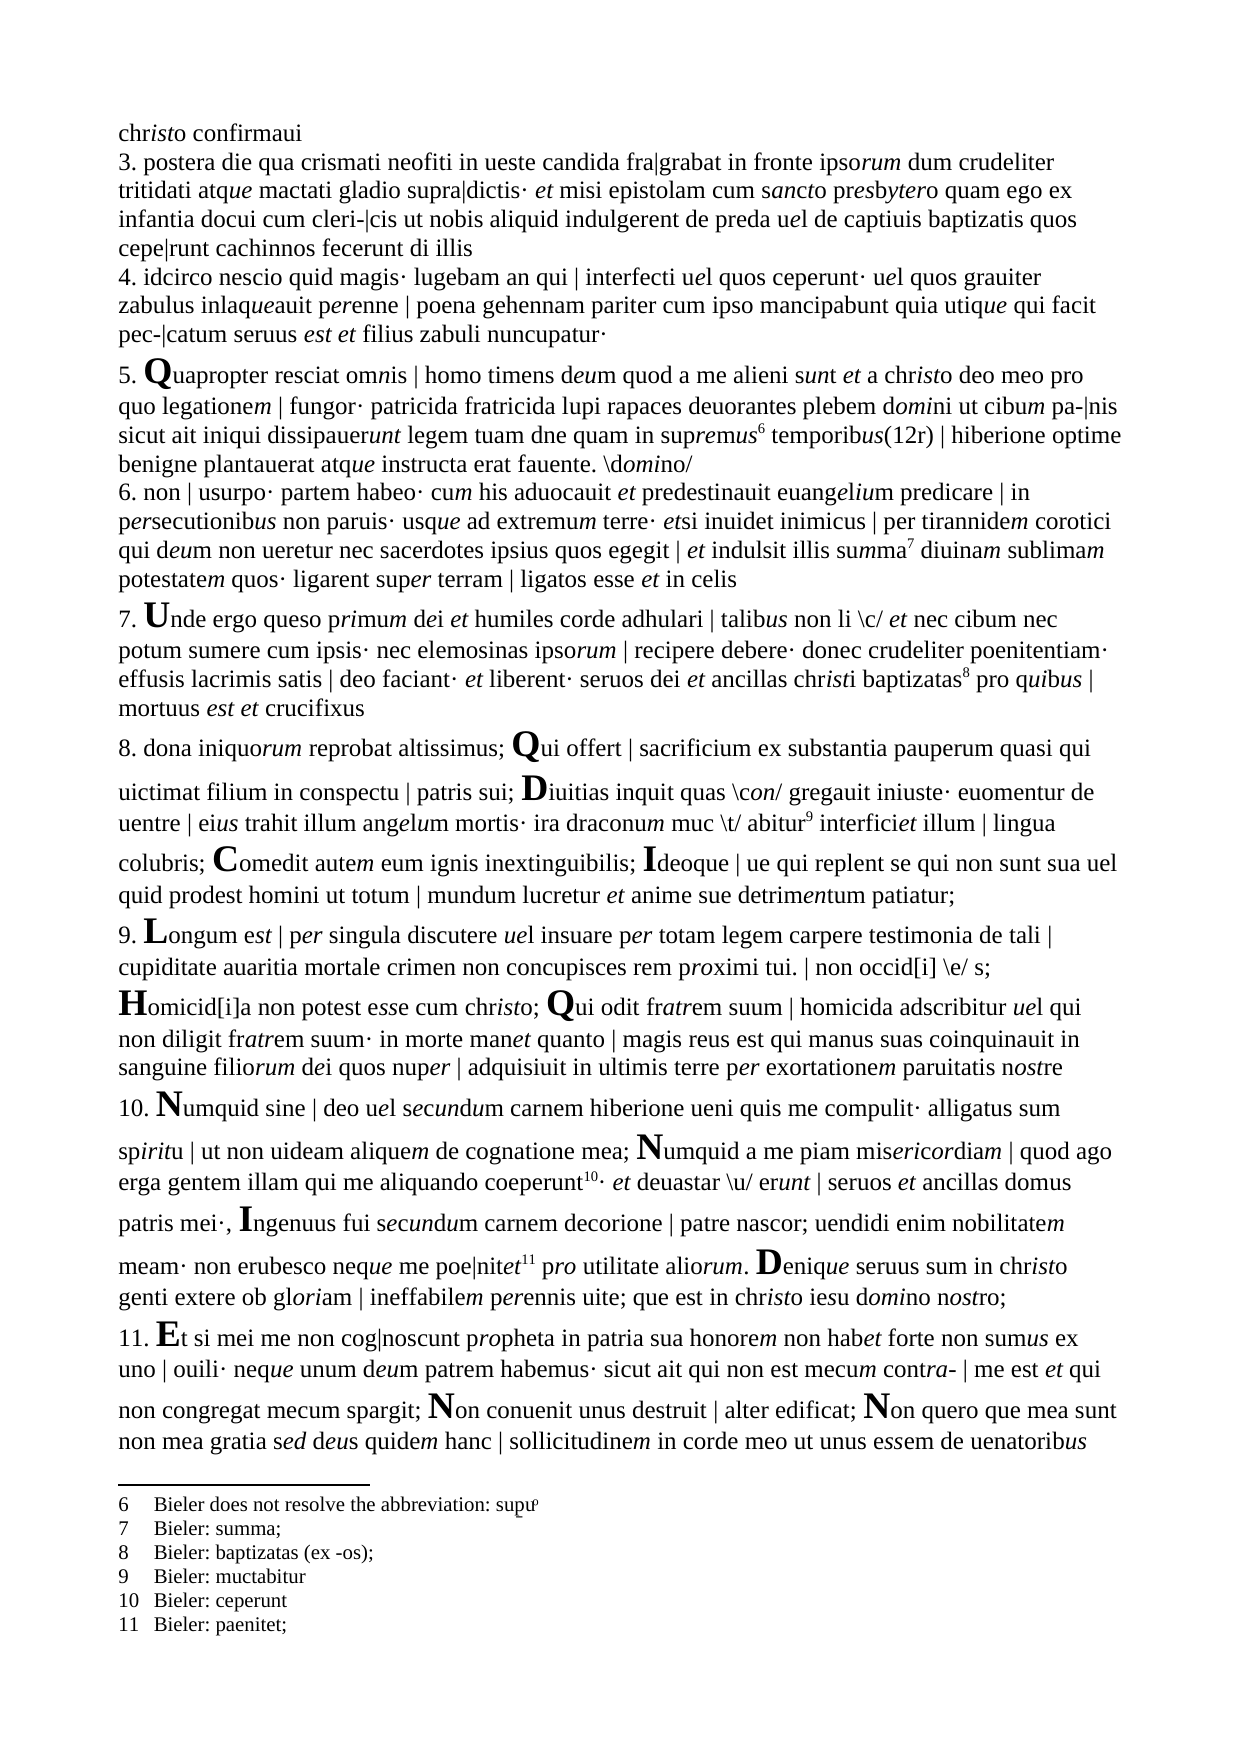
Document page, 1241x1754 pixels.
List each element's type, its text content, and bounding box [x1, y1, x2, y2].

text Bieler: summa; [118, 1516, 1122, 1539]
text christo confirmaui [118, 118, 1122, 147]
text 5. Quapropter resciat omnis | homo timens deum quod a me alieni sunt et a christo deo meo pro quo legationem | fungor· patricida fratricida lupi rapaces deuorantes plebem domini ut cibum pa-|nis sicut ait iniqui dissipauerunt legem tuam dne quam in supremus temporibus(12r) | hiberione optime benigne plantauerat atque instructa erat fauente. \domino/ [118, 348, 1122, 477]
text 6. non | usurpo· partem habeo· cum his aduocauit et predestinauit euangelium predicare | in persecutionibus non paruis· usque ad extremum terre· etsi inuidet inimicus | per tirannidem corotici qui deum non ueretur nec sacerdotes ipsius quos egegit | et indulsit illis summa diuinam sublimam potestatem quos· ligarent super terram | ligatos esse et in celis [118, 477, 1122, 592]
text Bieler: muctabitur [118, 1564, 1122, 1588]
text Bieler: paenitet; [118, 1612, 1122, 1636]
text 10. Numquid sine | deo uel secundum carnem hiberione ueni quis me compulit· alligatus sum spiritu | ut non uideam aliquem de cognatione mea; Numquid a me piam misericordiam | quod ago erga gentem illam qui me aliquando coeperunt· et deuastar \u/ erunt | seruos et ancillas domus patris mei·, Ingenuus fui secundum carnem decorione | patre nascor; uendidi enim nobilitatem meam· non erubesco neque me poe|nitet pro utilitate aliorum. Denique seruus sum in christo genti extere ob gloriam | ineffabilem perennis uite; que est in christo iesu domino nostro; [118, 1081, 1122, 1311]
text 8. dona iniquorum reprobat altissimus; Qui offert | sacrificium ex substantia pauperum quasi qui uictimat filium in conspectu | patris sui; Diuitias inquit quas \con/ gregauit iniuste· euomentur de uentre | eius trahit illum angelum mortis· ira draconum muc \t/ abitur interficiet illum | lingua colubris; Comedit autem eum ignis inextinguibilis; Ideoque | ue qui replent se qui non sunt sua uel quid prodest homini ut totum | mundum lucretur et anime sue detrimentum patiatur; [118, 722, 1122, 909]
text Bieler: ceperunt [118, 1588, 1122, 1612]
text 7. Unde ergo queso primum dei et humiles corde adhulari | talibus non li \c/ et nec cibum nec potum sumere cum ipsis· nec elemosinas ipsorum | recipere debere· donec crudeliter poenitentiam· effusis lacrimis satis | deo faciant· et liberent· seruos dei et ancillas christi baptizatas pro quibus | mortuus est et crucifixus [118, 592, 1122, 722]
text 4. idcirco nescio quid magis· lugebam an qui | interfecti uel quos ceperunt· uel quos grauiter zabulus inlaqueauit perenne | poena gehennam pariter cum ipso mancipabunt quia utique qui facit pec-|catum seruus est et filius zabuli nuncupatur· [118, 262, 1122, 348]
text Bieler does not resolve the abbreviation: sup̱uͦ [118, 1491, 1122, 1516]
text 9. Longum est | per singula discutere uel insuare per totam legem carpere testimonia de tali | cupiditate auaritia mortale crimen non concupisces rem proximi tui. | non occid[i] \e/ s; Homicid[i]a non potest esse cum christo; Qui odit fratrem suum | homicida adscribitur uel qui non diligit fratrem suum· in morte manet quanto | magis reus est qui manus suas coinquinauit in sanguine filiorum dei quos nuper | adquisiuit in ultimis terre per exortationem paruitatis nostre [118, 909, 1122, 1081]
text 3. postera die qua crismati neofiti in ueste candida fra|grabat in fronte ipsorum dum crudeliter tritidati atque mactati gladio supra|dictis· et misi epistolam cum sancto presbytero quam ego ex infantia docui cum cleri-|cis ut nobis aliquid indulgerent de preda uel de captiuis baptizatis quos cepe|runt cachinnos fecerunt di illis [118, 147, 1122, 262]
text Bieler: baptizatas (ex -os); [118, 1539, 1122, 1564]
text 11. Et si mei me non cog|noscunt propheta in patria sua honorem non habet forte non sumus ex uno | ouili· neque unum deum patrem habemus· sicut ait qui non est mecum contra- | me est et qui non congregat mecum spargit; Non conuenit unus destruit | alter edificat; Non quero que mea sunt non mea gratia sed deus quidem hanc | sollicitudinem in corde meo ut unus essem de uenatoribus [118, 1311, 1122, 1455]
